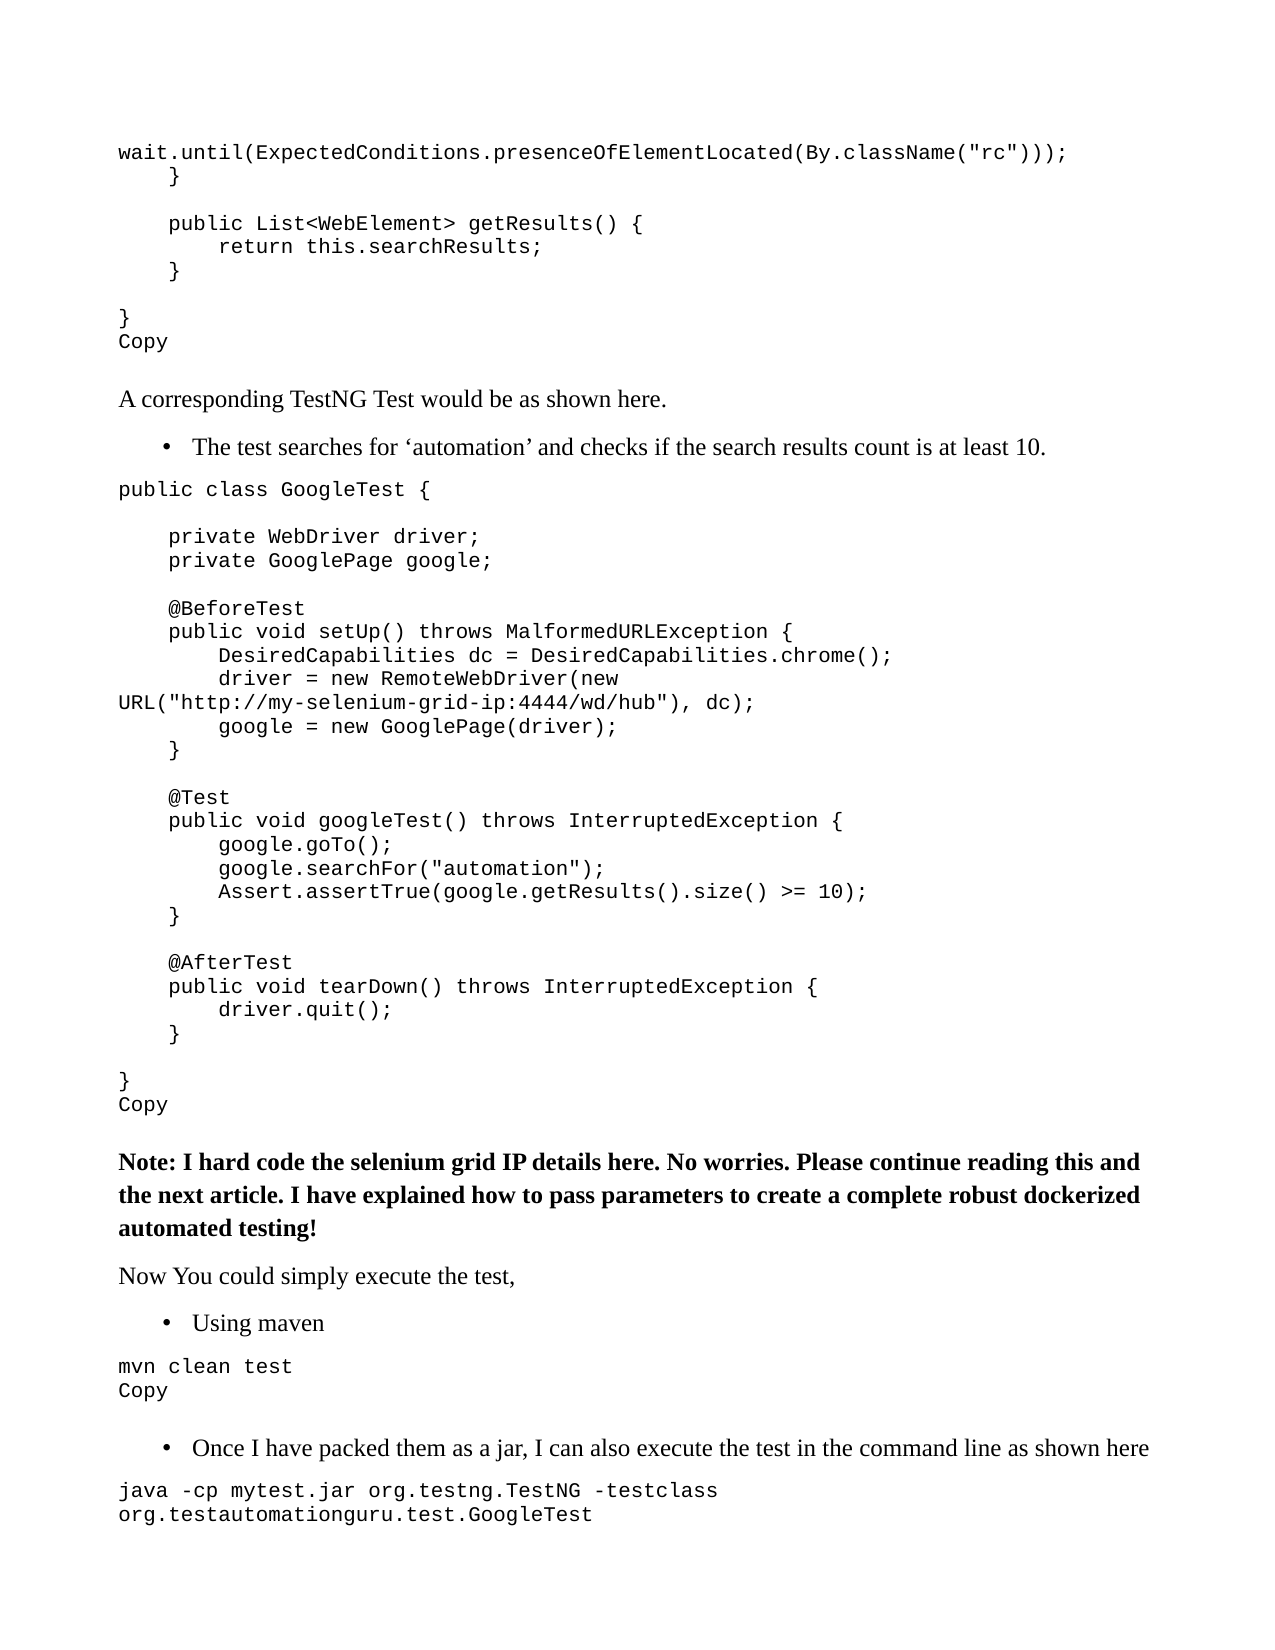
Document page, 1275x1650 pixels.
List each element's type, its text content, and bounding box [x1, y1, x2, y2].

text @Test [118, 787, 1157, 810]
text @BeforeTest [118, 597, 1157, 621]
list Once I have packed them as a jar, I can also execute the test in the command line as shown here [162, 1433, 1157, 1462]
text } [118, 307, 1157, 331]
list The test searches for ‘automation’ and checks if the search results count is at least 10. [162, 432, 1157, 460]
text } [118, 905, 1157, 928]
text } [118, 739, 1157, 763]
text driver.quit(); [118, 999, 1157, 1023]
text public void setUp() throws MalformedURLException { [118, 621, 1157, 645]
text google.goTo(); [118, 834, 1157, 858]
text } [118, 1070, 1157, 1094]
text private GooglePage google; [118, 550, 1157, 574]
text wait.until(ExpectedConditions.presenceOfElementLocated(By.className("rc"))); [118, 118, 1157, 165]
text public List<WebElement> getResults() { [118, 213, 1157, 236]
text public void googleTest() throws InterruptedException { [118, 810, 1157, 834]
text Copy [118, 331, 1157, 354]
text Note: I hard code the selenium grid IP details here. No worries. Please continue reading this and the next article. I have explained how to pass parameters to create a complete robust dockerized automated testing! [118, 1147, 1157, 1242]
list Using maven [162, 1308, 1157, 1337]
text @AfterTest [118, 952, 1157, 976]
text private WebDriver driver; [118, 527, 1157, 550]
text google.searchFor("automation"); [118, 858, 1157, 881]
text driver = new RemoteWebDriver(new URL("http://my-selenium-grid-ip:4444/wd/hub"), dc); [118, 668, 1157, 716]
text Now You could simply execute the test, [118, 1261, 1157, 1289]
text DesiredCapabilities dc = DesiredCapabilities.chrome(); [118, 645, 1157, 668]
text return this.searchResults; [118, 236, 1157, 260]
text public void tearDown() throws InterruptedException { [118, 976, 1157, 999]
text public class GoogleTest { [118, 479, 1157, 503]
text } [118, 165, 1157, 189]
text google = new GooglePage(driver); [118, 716, 1157, 739]
text A corresponding TestNG Test would be as shown here. [118, 384, 1157, 413]
text mvn clean test [118, 1356, 1157, 1380]
text Copy [118, 1380, 1157, 1403]
text } [118, 1023, 1157, 1047]
text java -cp mytest.jar org.testng.TestNG -testclass org.testautomationguru.test.GoogleTest [118, 1480, 1157, 1528]
text } [118, 260, 1157, 284]
text Assert.assertTrue(google.getResults().size() >= 10); [118, 881, 1157, 905]
text Copy [118, 1094, 1157, 1118]
